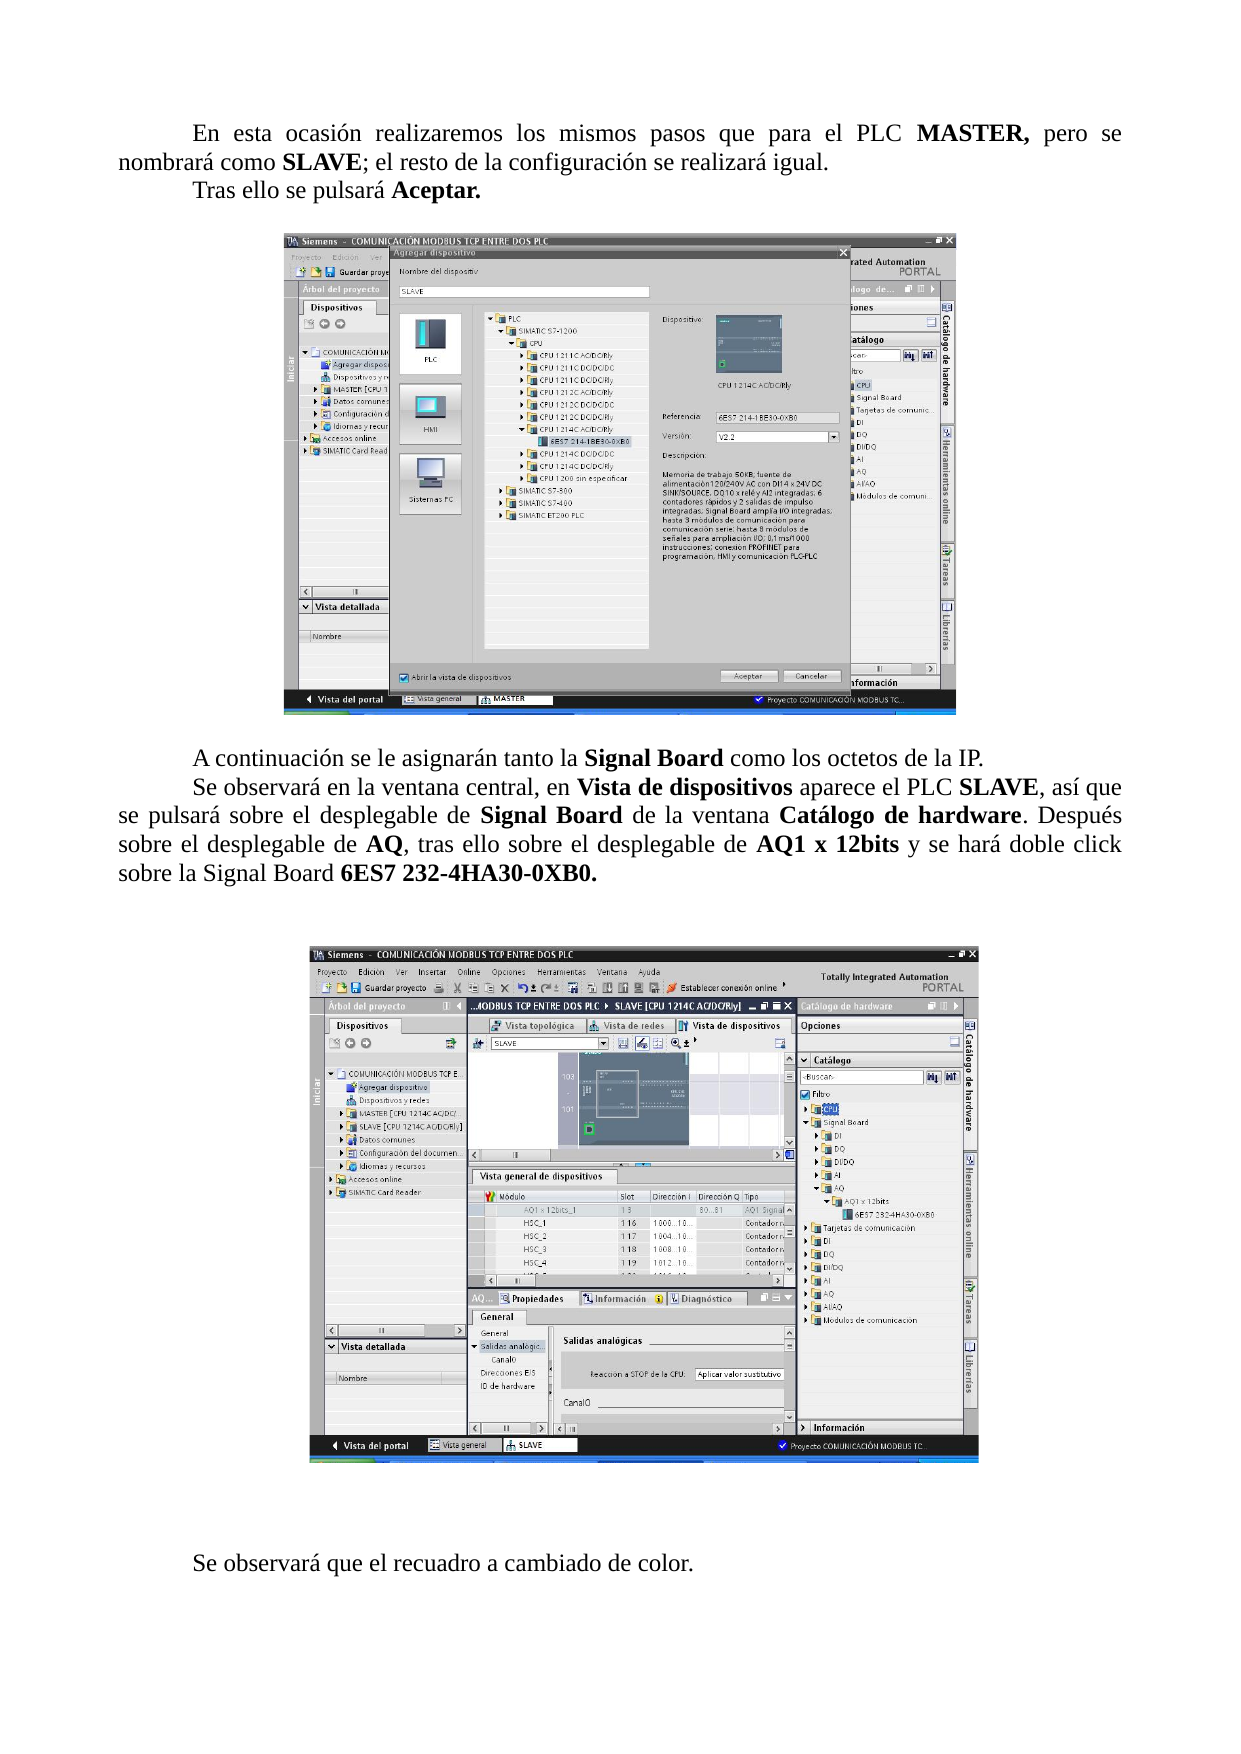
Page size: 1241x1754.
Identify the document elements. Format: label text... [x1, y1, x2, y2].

text Tras ello se pulsará Aceptar. [118, 176, 1122, 204]
text Se observará que el recuadro a cambiado de color. [118, 1548, 1122, 1577]
text Se observará en la ventana central, en Vista de dispositivos aparece el PLC SLAVE, así que se pulsará sobre el desplegable de Signal Board de la ventana Catálogo de hardware. Después sobre el desplegable de AQ, tras ello sobre el desplegable de AQ1 x 12bits y se hará doble click sobre la Signal Board 6ES7 232-4HA30-0XB0. [118, 772, 1122, 887]
text A continuación se le asignarán tanto la Signal Board como los octetos de la IP. [118, 743, 1122, 772]
text En esta ocasión realizaremos los mismos pasos que para el PLC MASTER, pero se nombrará como SLAVE; el resto de la configuración se realizará igual. [118, 118, 1122, 176]
